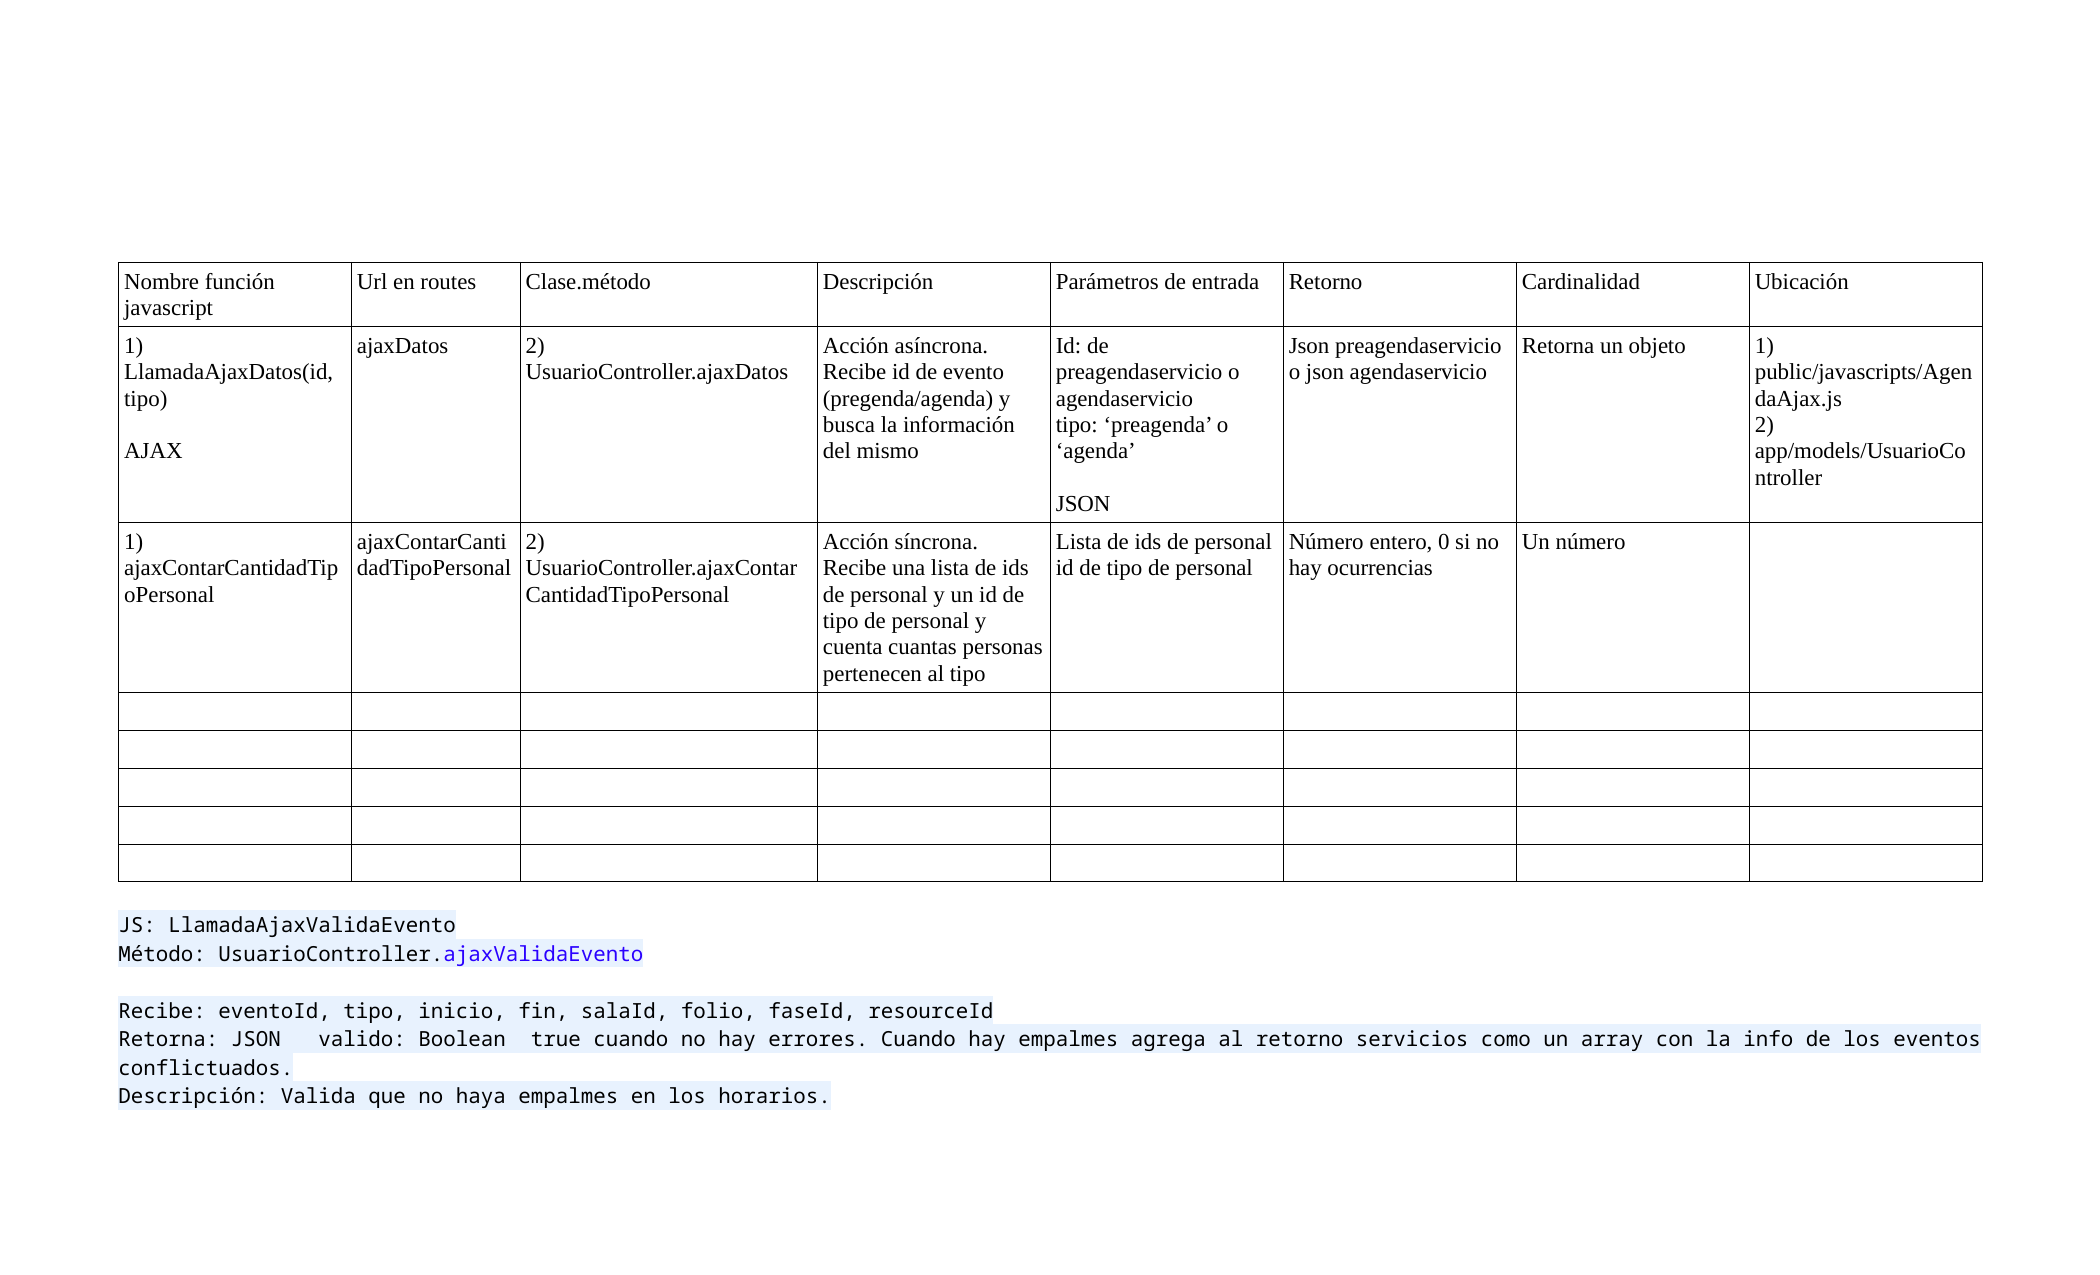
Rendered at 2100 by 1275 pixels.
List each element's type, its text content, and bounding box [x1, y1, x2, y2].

table_cell [1750, 523, 1982, 692]
table_cell [1517, 731, 1749, 768]
table_cell [1517, 807, 1749, 843]
text Método: UsuarioController.ajaxValidaEvento [118, 939, 1982, 967]
table_header Cardinalidad [1517, 263, 1749, 326]
table_cell [1750, 693, 1982, 730]
table_cell [1284, 769, 1516, 806]
table_cell [352, 769, 520, 806]
table_cell [119, 845, 351, 881]
table_cell 1) LlamadaAjaxDatos(id, tipo) AJAX [119, 327, 351, 522]
table_cell [818, 807, 1050, 843]
table_header Retorno [1284, 263, 1516, 326]
table_cell [119, 769, 351, 806]
text Recibe: eventoId, tipo, inicio, fin, salaId, folio, faseId, resourceId [118, 996, 1982, 1024]
table_cell 1) public/javascripts/AgendaAjax.js 2) app/models/UsuarioController [1750, 327, 1982, 522]
table_cell [119, 693, 351, 730]
table_header Ubicación [1750, 263, 1982, 326]
table_cell [1517, 845, 1749, 881]
table_cell [521, 731, 817, 768]
table_cell Lista de ids de personal id de tipo de personal [1051, 523, 1283, 692]
table_header Clase.método [521, 263, 817, 326]
table_cell [521, 807, 817, 843]
table_cell [1750, 731, 1982, 768]
table_cell [1051, 693, 1283, 730]
table_cell ajaxDatos [352, 327, 520, 522]
table_cell [521, 693, 817, 730]
table_cell Json preagendaservicio o json agendaservicio [1284, 327, 1516, 522]
table_header Nombre función javascript [119, 263, 351, 326]
table_cell [1284, 731, 1516, 768]
table_cell [352, 807, 520, 843]
table_cell [1051, 731, 1283, 768]
table_cell [119, 731, 351, 768]
table_cell ajaxContarCantidadTipoPersonal [352, 523, 520, 692]
table_cell [352, 731, 520, 768]
table_cell [1750, 769, 1982, 806]
table_cell [818, 731, 1050, 768]
table_cell [119, 807, 351, 843]
text Retorna: JSON valido: Boolean true cuando no hay errores. Cuando hay empalmes agrega al retorno servicios como un array con la info de los eventos conflictuados. [118, 1024, 1982, 1081]
table_cell [1517, 693, 1749, 730]
table_cell [1750, 807, 1982, 843]
table_cell [1517, 769, 1749, 806]
table_header Parámetros de entrada [1051, 263, 1283, 326]
table_cell [352, 693, 520, 730]
table_cell [1284, 845, 1516, 881]
table_cell Acción asíncrona. Recibe id de evento (pregenda/agenda) y busca la información del mismo [818, 327, 1050, 522]
table_cell [521, 769, 817, 806]
table_cell [352, 845, 520, 881]
table_cell [1051, 769, 1283, 806]
table_cell [1284, 693, 1516, 730]
table_cell [818, 693, 1050, 730]
table_cell Acción síncrona. Recibe una lista de ids de personal y un id de tipo de personal y cuenta cuantas personas pertenecen al tipo [818, 523, 1050, 692]
table_cell [521, 845, 817, 881]
table_cell 2) UsuarioController.ajaxDatos [521, 327, 817, 522]
text JS: LlamadaAjaxValidaEvento [118, 910, 1982, 939]
table_cell Id: de preagendaservicio o agendaservicio tipo: ‘preagenda’ o ‘agenda’ JSON [1051, 327, 1283, 522]
table_cell [818, 769, 1050, 806]
table_cell 2) UsuarioController.ajaxContarCantidadTipoPersonal [521, 523, 817, 692]
table_cell Número entero, 0 si no hay ocurrencias [1284, 523, 1516, 692]
table_cell Retorna un objeto [1517, 327, 1749, 522]
text Descripción: Valida que no haya empalmes en los horarios. [118, 1081, 1982, 1110]
table_cell [1284, 807, 1516, 843]
table_cell 1) ajaxContarCantidadTipoPersonal [119, 523, 351, 692]
table_cell [818, 845, 1050, 881]
table_header Url en routes [352, 263, 520, 326]
table_cell [1750, 845, 1982, 881]
table_cell [1051, 807, 1283, 843]
table_cell Un número [1517, 523, 1749, 692]
table_header Descripción [818, 263, 1050, 326]
table_cell [1051, 845, 1283, 881]
